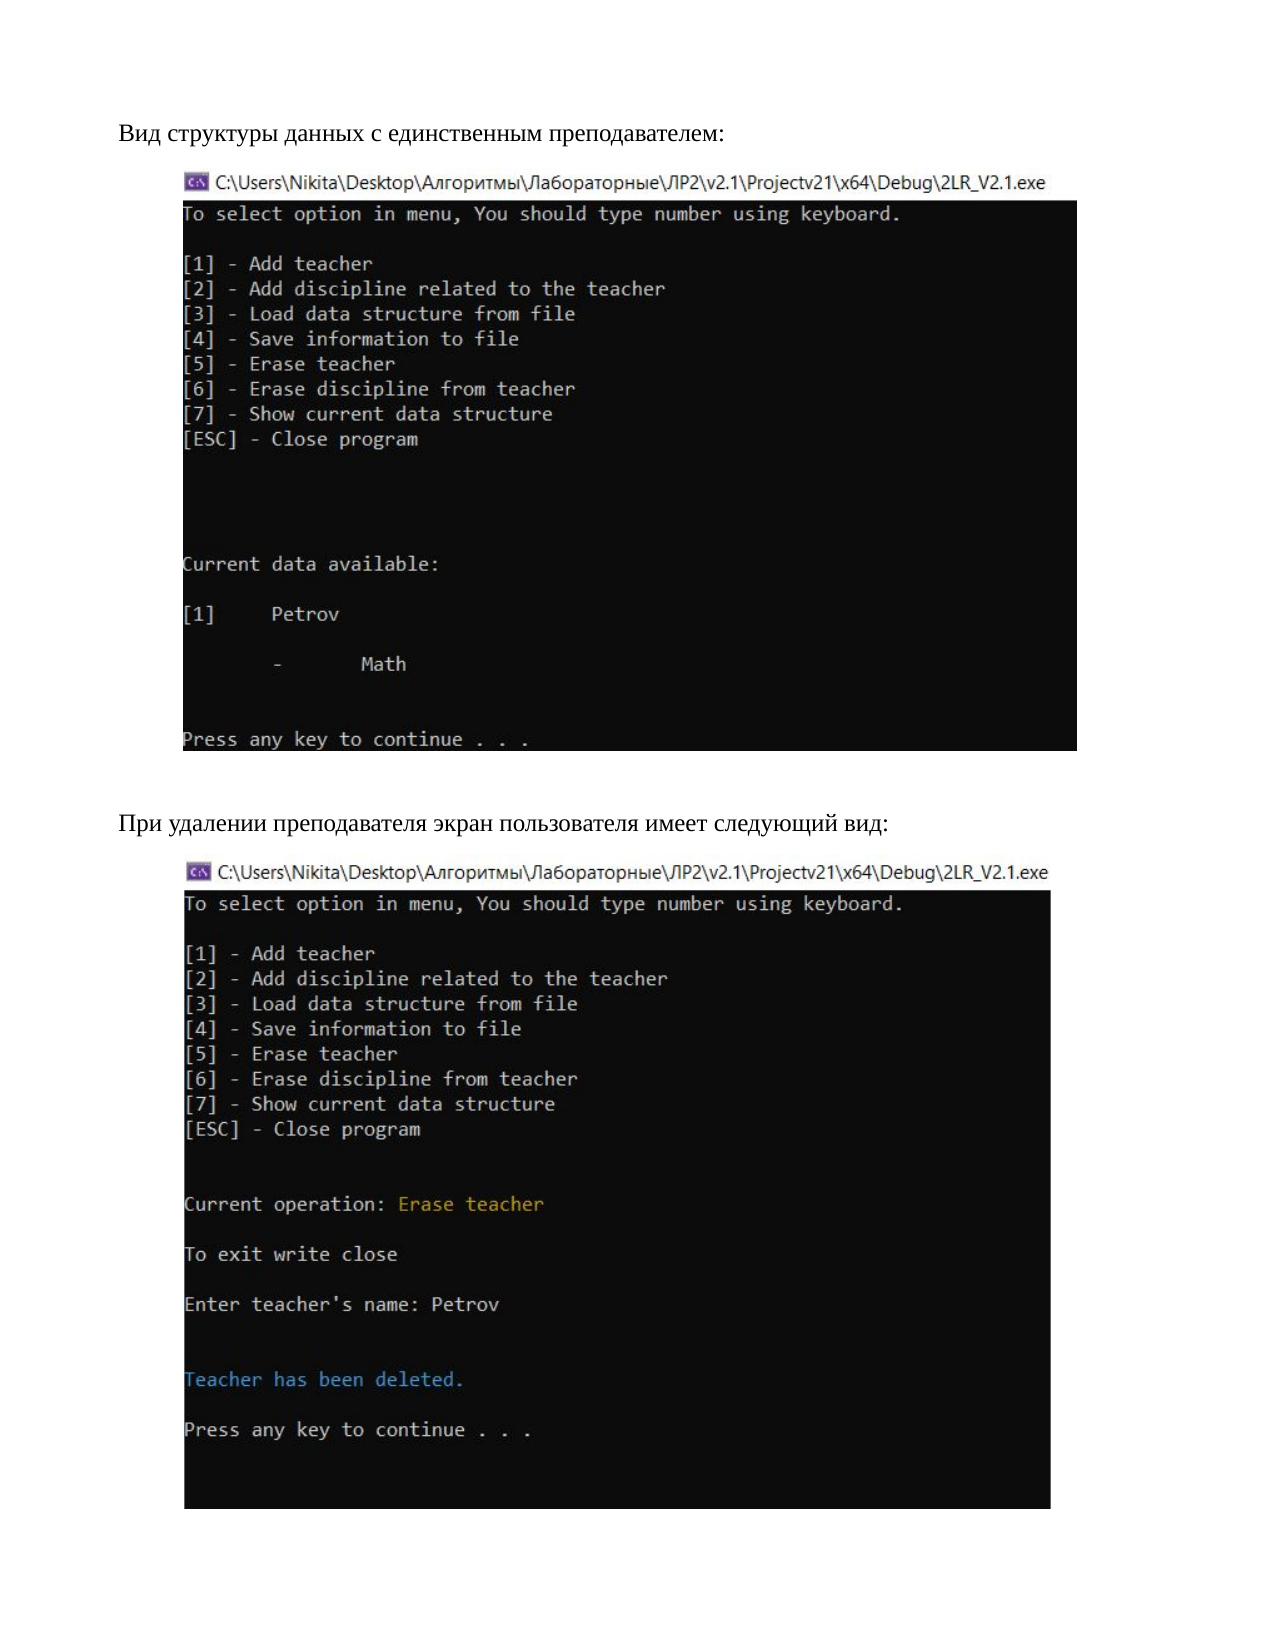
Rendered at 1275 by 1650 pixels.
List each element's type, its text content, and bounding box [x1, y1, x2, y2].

text Вид структуры данных с единственным преподавателем: [118, 118, 1157, 147]
picture [183, 168, 1077, 751]
picture [184, 854, 1051, 1509]
text При удалении преподавателя экран пользователя имеет следующий вид: [118, 808, 1157, 837]
